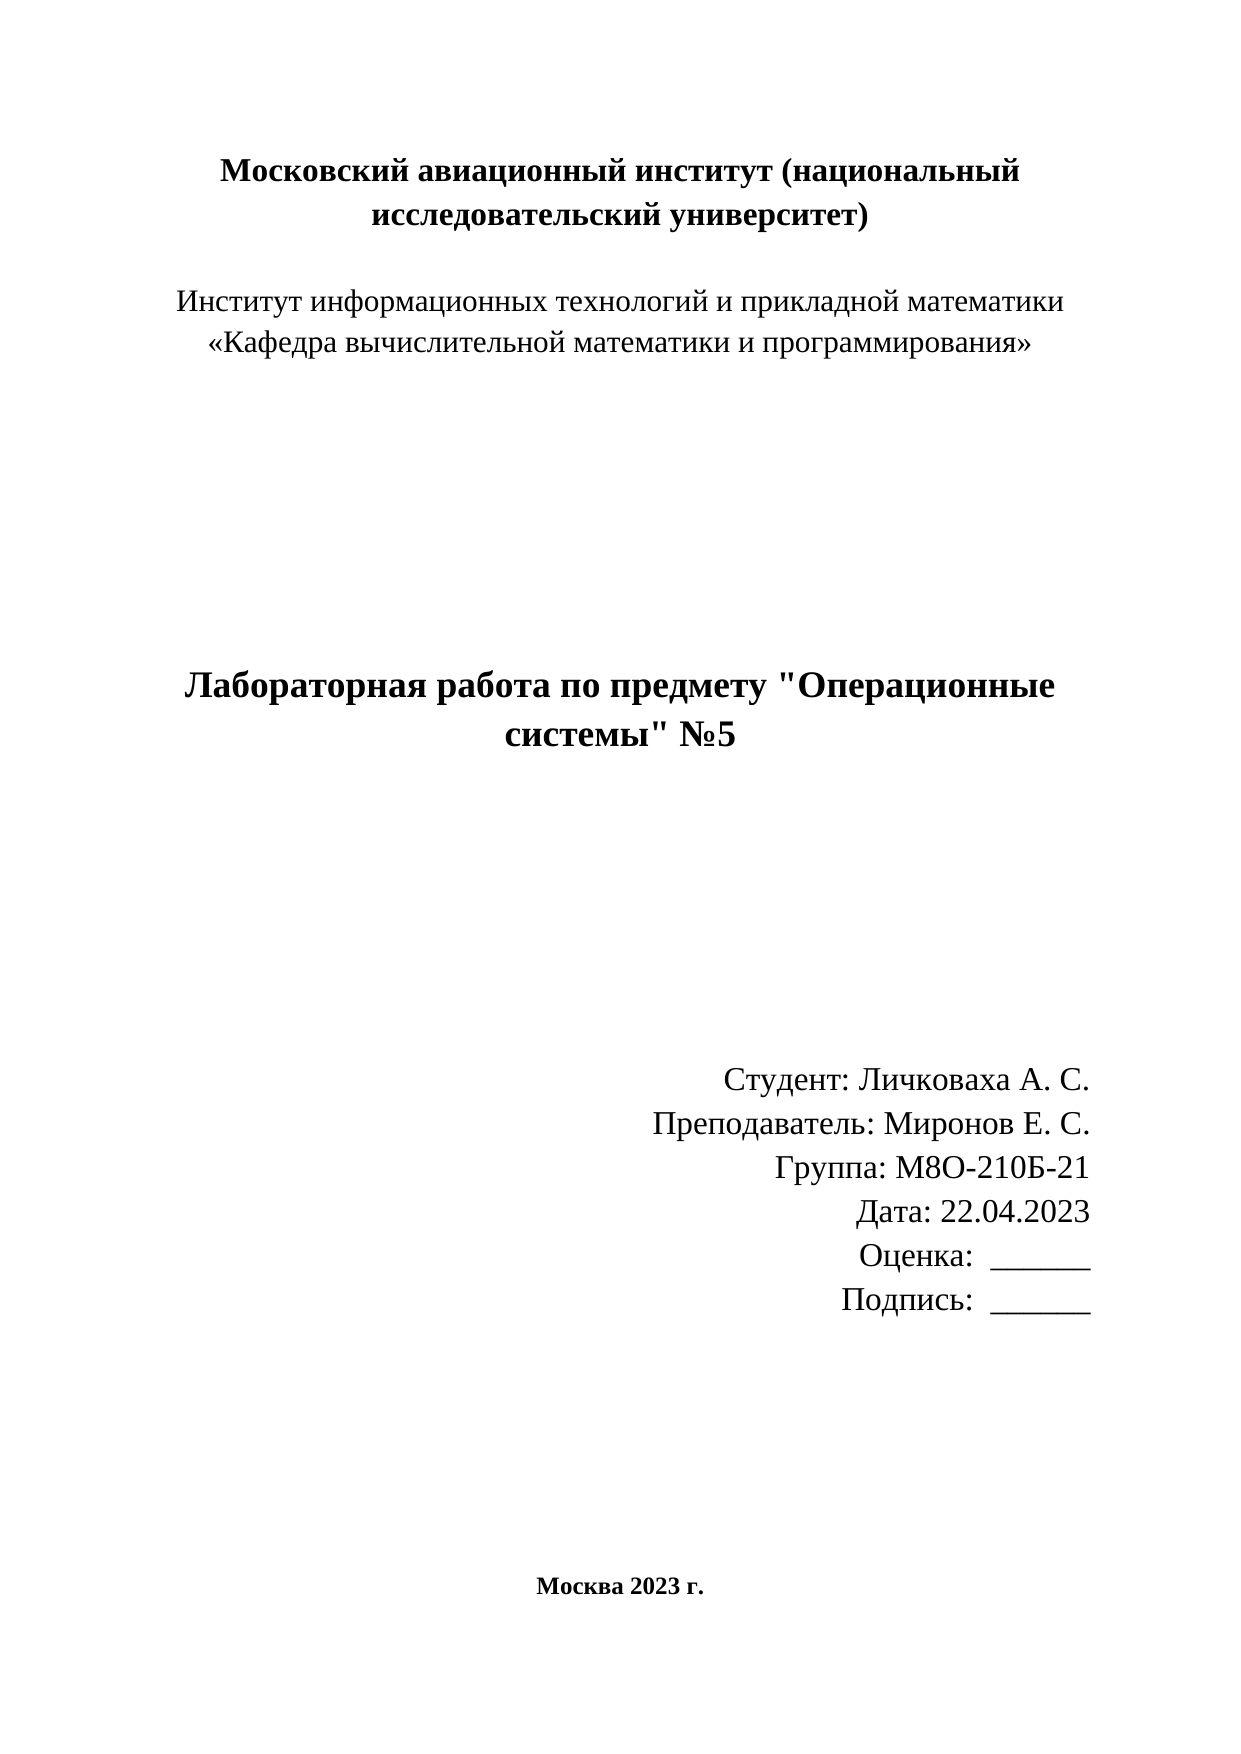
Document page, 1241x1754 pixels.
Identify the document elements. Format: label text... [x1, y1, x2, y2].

text Московский авиационный институт (национальный исследовательский университет) [150, 150, 1090, 232]
text Группа: М8О-210Б-21 [150, 1147, 1090, 1185]
text Студент: Личковаха А. С. [150, 1059, 1090, 1097]
text Преподаватель: Миронов Е. С. [150, 1103, 1090, 1141]
text Институт информационных технологий и прикладной математики [150, 282, 1090, 318]
text Лабораторная работа по предмету "Операционные системы" №5 [150, 662, 1090, 755]
text «Кафедра вычислительной математики и программирования» [150, 323, 1090, 359]
text Дата: 22.04.2023 [150, 1191, 1090, 1229]
text Подпись: ______ [150, 1279, 1090, 1317]
text Оценка: ______ [150, 1235, 1090, 1273]
